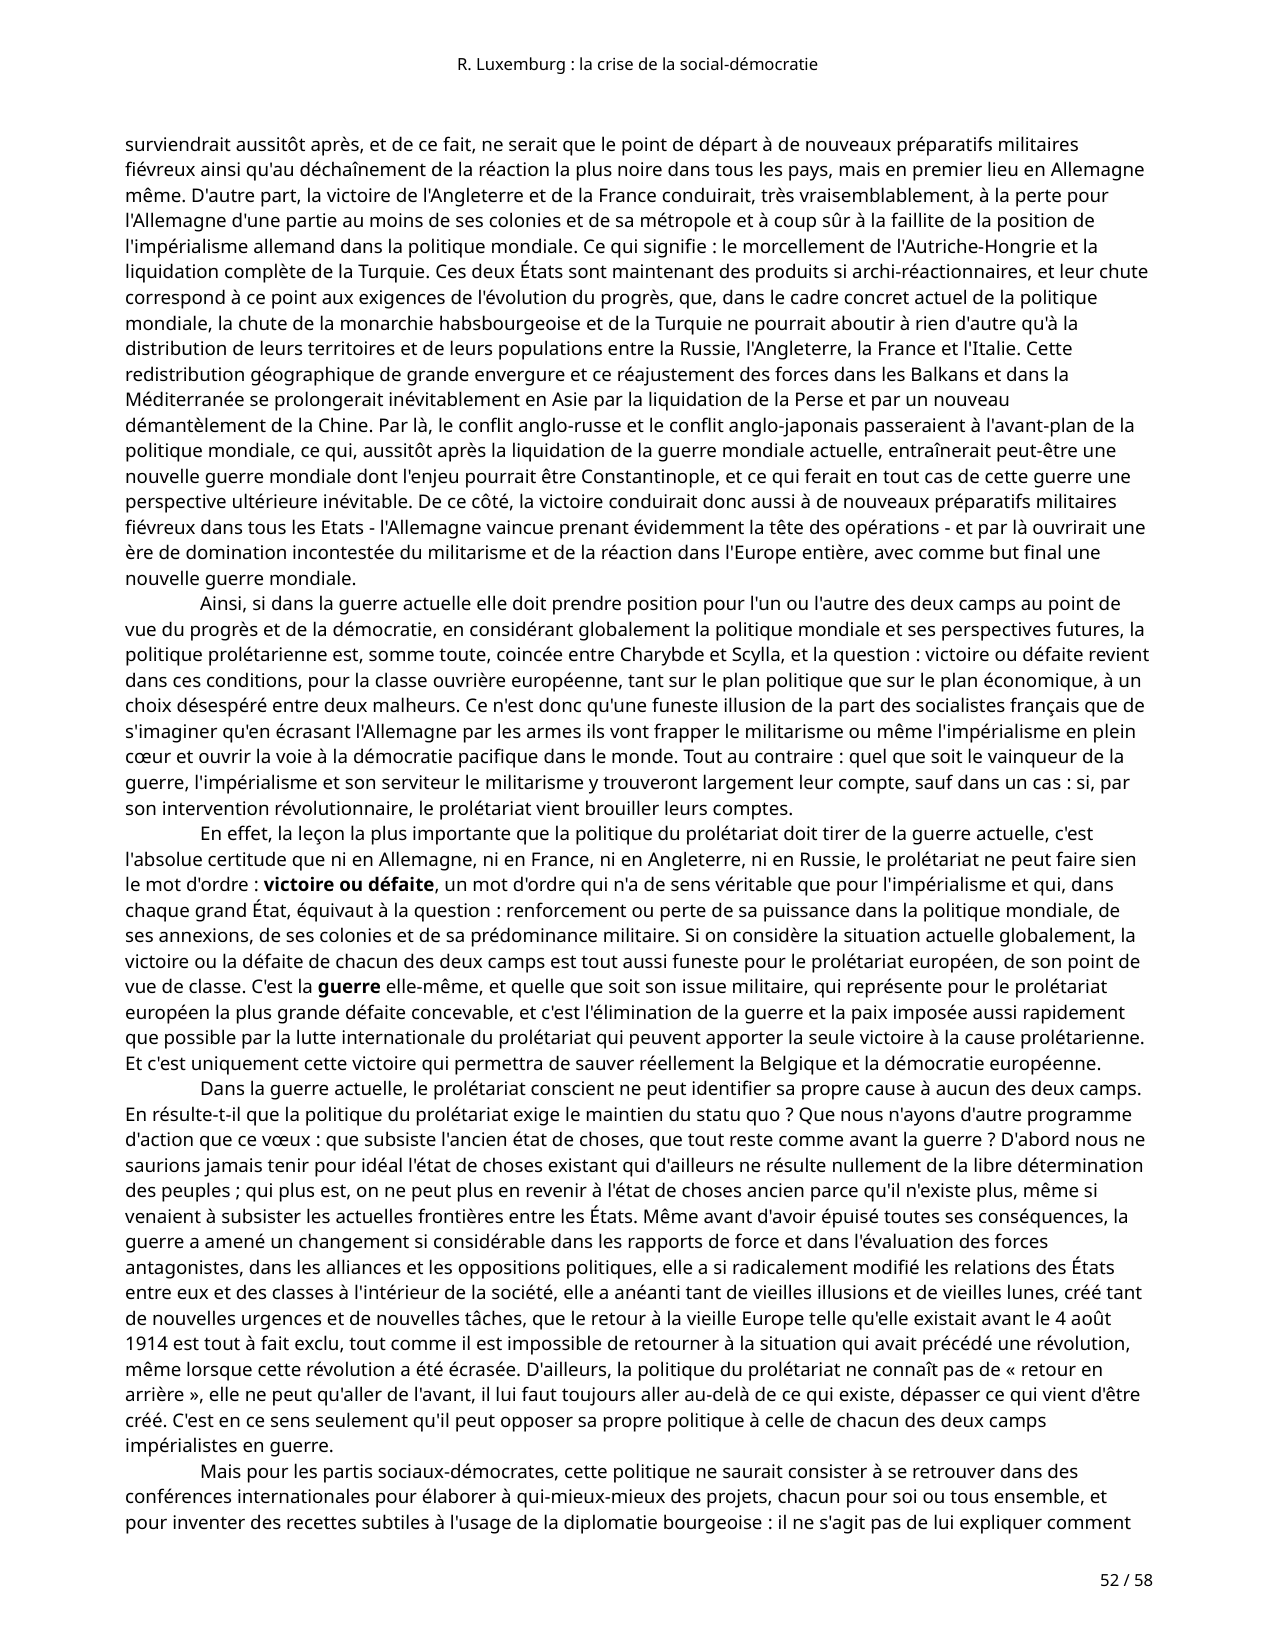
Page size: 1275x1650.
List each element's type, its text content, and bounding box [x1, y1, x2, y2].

text Ainsi, si dans la guerre actuelle elle doit prendre position pour l'un ou l'autre des deux camps au point de vue du progrès et de la démocratie, en considérant globalement la politique mondiale et ses perspectives futures, la politique prolétarienne est, somme toute, coincée entre Charybde et Scylla, et la question : victoire ou défaite revient dans ces conditions, pour la classe ouvrière européenne, tant sur le plan politique que sur le plan économique, à un choix désespéré entre deux malheurs. Ce n'est donc qu'une funeste illusion de la part des socialistes français que de s'imaginer qu'en écrasant l'Allemagne par les armes ils vont frapper le militarisme ou même l'impérialisme en plein cœur et ouvrir la voie à la démocratie pacifique dans le monde. Tout au contraire : quel que soit le vainqueur de la guerre, l'impérialisme et son serviteur le militarisme y trouveront largement leur compte, sauf dans un cas : si, par son intervention révolutionnaire, le prolétariat vient brouiller leurs comptes. [125, 591, 1150, 820]
text surviendrait aussitôt après, et de ce fait, ne serait que le point de départ à de nouveaux préparatifs militaires fiévreux ainsi qu'au déchaînement de la réaction la plus noire dans tous les pays, mais en premier lieu en Allemagne même. D'autre part, la victoire de l'Angleterre et de la France conduirait, très vraisemblablement, à la perte pour l'Allemagne d'une partie au moins de ses colonies et de sa métropole et à coup sûr à la faillite de la position de l'impérialisme allemand dans la politique mondiale. Ce qui signifie : le morcellement de l'Autriche-Hongrie et la liquidation complète de la Turquie. Ces deux États sont maintenant des produits si archi-réactionnaires, et leur chute correspond à ce point aux exigences de l'évolution du progrès, que, dans le cadre concret actuel de la politique mondiale, la chute de la monarchie habsbourgeoise et de la Turquie ne pourrait aboutir à rien d'autre qu'à la distribution de leurs territoires et de leurs populations entre la Russie, l'Angleterre, la France et l'Italie. Cette redistribution géographique de grande envergure et ce réajustement des forces dans les Balkans et dans la Méditerranée se prolongerait inévitablement en Asie par la liquidation de la Perse et par un nouveau démantèlement de la Chine. Par là, le conflit anglo-russe et le conflit anglo-japonais passeraient à l'avant-plan de la politique mondiale, ce qui, aussitôt après la liquidation de la guerre mondiale actuelle, entraînerait peut-être une nouvelle guerre mondiale dont l'enjeu pourrait être Constantinople, et ce qui ferait en tout cas de cette guerre une perspective ultérieure inévitable. De ce côté, la victoire conduirait donc aussi à de nouveaux préparatifs militaires fiévreux dans tous les Etats - l'Allemagne vaincue prenant évidemment la tête des opérations - et par là ouvrirait une ère de domination incontestée du militarisme et de la réaction dans l'Europe entière, avec comme but final une nouvelle guerre mondiale. [125, 131, 1150, 591]
text Mais pour les partis sociaux-démocrates, cette politique ne saurait consister à se retrouver dans des conférences internationales pour élaborer à qui-mieux-mieux des projets, chacun pour soi ou tous ensemble, et pour inventer des recettes subtiles à l'usage de la diplomatie bourgeoise : il ne s'agit pas de lui expliquer comment [125, 1458, 1150, 1535]
text Dans la guerre actuelle, le prolétariat conscient ne peut identifier sa propre cause à aucun des deux camps. En résulte-t-il que la politique du prolétariat exige le maintien du statu quo ? Que nous n'ayons d'autre programme d'action que ce vœux : que subsiste l'ancien état de choses, que tout reste comme avant la guerre ? D'abord nous ne saurions jamais tenir pour idéal l'état de choses existant qui d'ailleurs ne résulte nullement de la libre détermination des peuples ; qui plus est, on ne peut plus en revenir à l'état de choses ancien parce qu'il n'existe plus, même si venaient à subsister les actuelles frontières entre les États. Même avant d'avoir épuisé toutes ses conséquences, la guerre a amené un changement si considérable dans les rapports de force et dans l'évaluation des forces antagonistes, dans les alliances et les oppositions politiques, elle a si radicalement modifié les relations des États entre eux et des classes à l'intérieur de la société, elle a anéanti tant de vieilles illusions et de vieilles lunes, créé tant de nouvelles urgences et de nouvelles tâches, que le retour à la vieille Europe telle qu'elle existait avant le 4 août 1914 est tout à fait exclu, tout comme il est impossible de retourner à la situation qui avait précédé une révolution, même lorsque cette révolution a été écrasée. D'ailleurs, la politique du prolétariat ne connaît pas de « retour en arrière », elle ne peut qu'aller de l'avant, il lui faut toujours aller au-delà de ce qui existe, dépasser ce qui vient d'être créé. C'est en ce sens seulement qu'il peut opposer sa propre politique à celle de chacun des deux camps impérialistes en guerre. [125, 1076, 1150, 1458]
text En effet, la leçon la plus importante que la politique du prolétariat doit tirer de la guerre actuelle, c'est l'absolue certitude que ni en Allemagne, ni en France, ni en Angleterre, ni en Russie, le prolétariat ne peut faire sien le mot d'ordre : victoire ou défaite, un mot d'ordre qui n'a de sens véritable que pour l'impérialisme et qui, dans chaque grand État, équivaut à la question : renforcement ou perte de sa puissance dans la politique mondiale, de ses annexions, de ses colonies et de sa prédominance militaire. Si on considère la situation actuelle globalement, la victoire ou la défaite de chacun des deux camps est tout aussi funeste pour le prolétariat européen, de son point de vue de classe. C'est la guerre elle-même, et quelle que soit son issue militaire, qui représente pour le prolétariat européen la plus grande défaite concevable, et c'est l'élimination de la guerre et la paix imposée aussi rapidement que possible par la lutte internationale du prolétariat qui peuvent apporter la seule victoire à la cause prolétarienne. Et c'est uniquement cette victoire qui permettra de sauver réellement la Belgique et la démocratie européenne. [125, 820, 1150, 1076]
